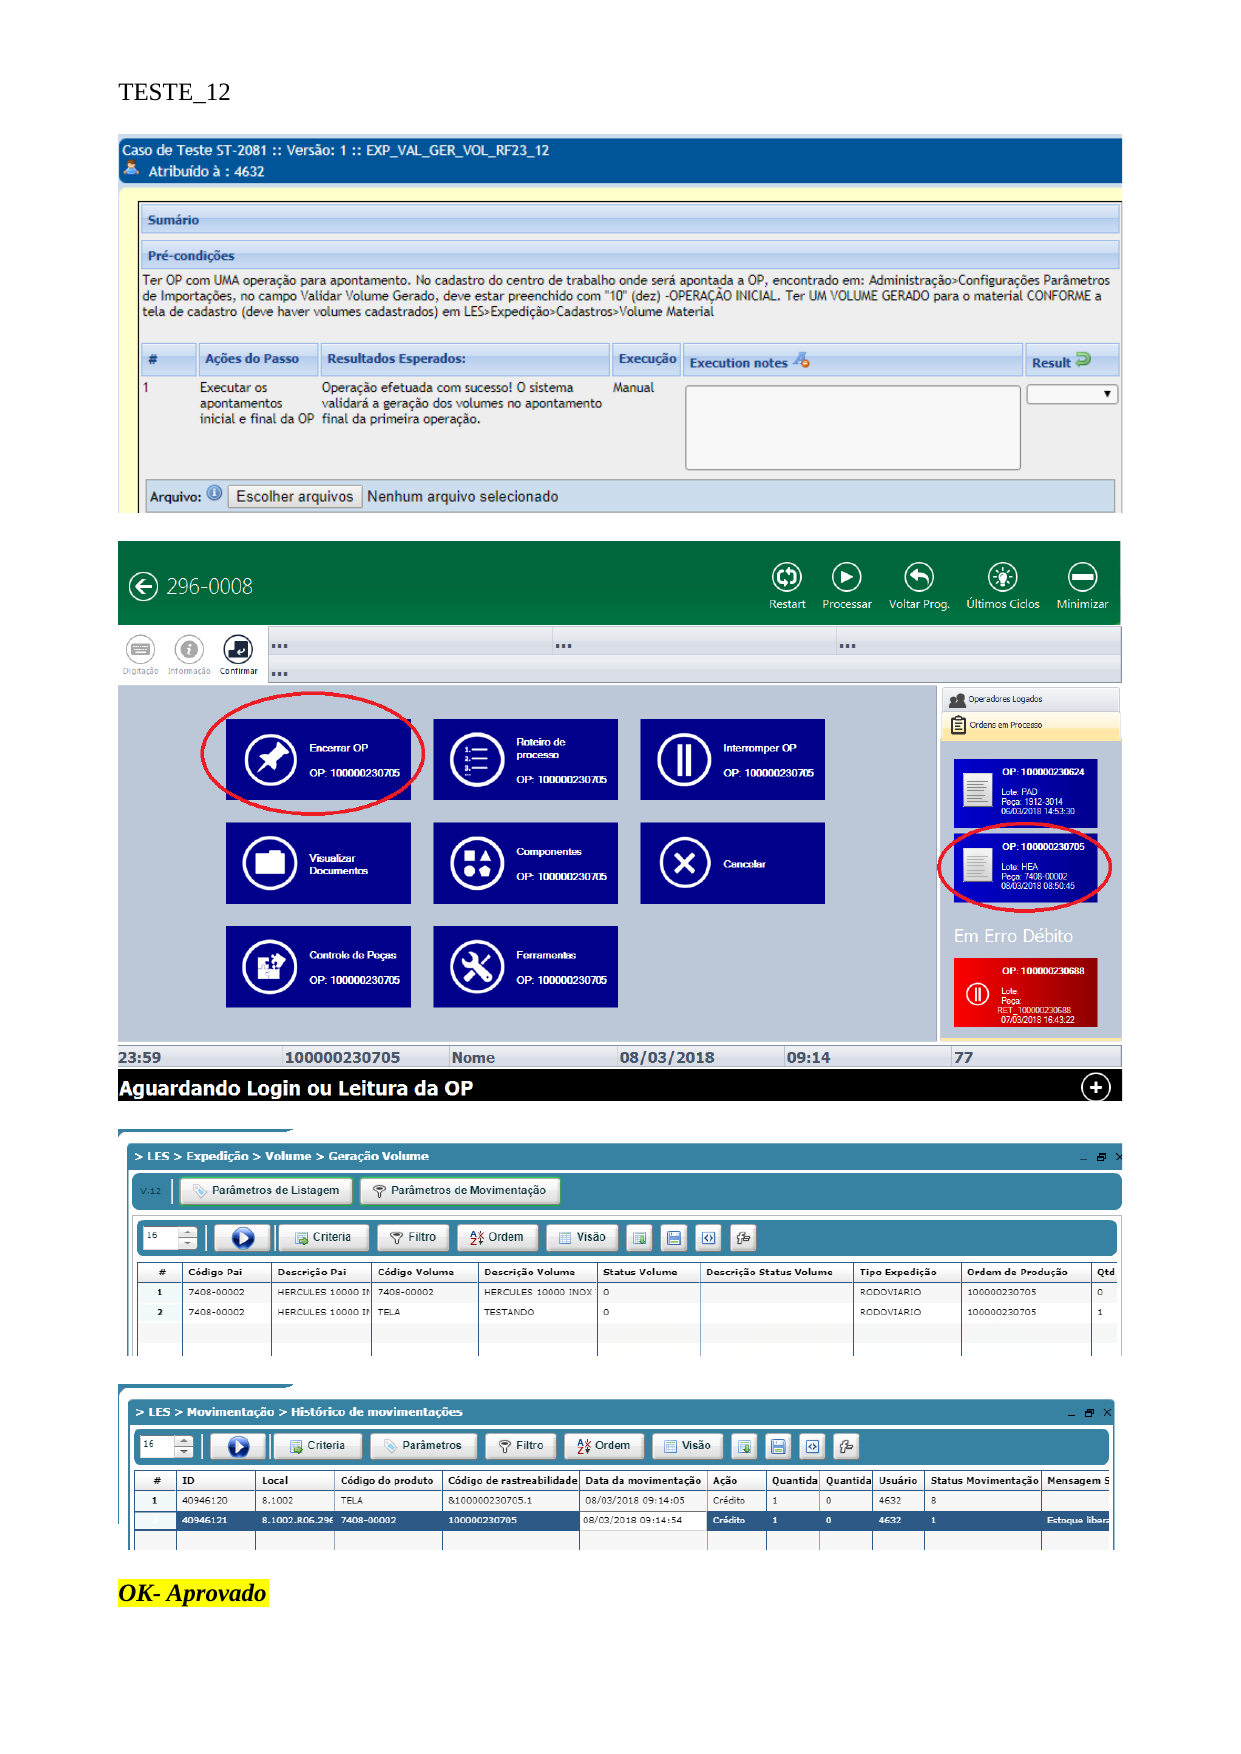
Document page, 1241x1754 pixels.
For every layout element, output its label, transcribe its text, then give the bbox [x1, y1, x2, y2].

picture [118, 1129, 1123, 1356]
text OK- Aprovado [118, 1578, 1122, 1607]
picture [118, 541, 1123, 1101]
picture [118, 1384, 1123, 1550]
text TESTE_12 [118, 77, 1122, 106]
